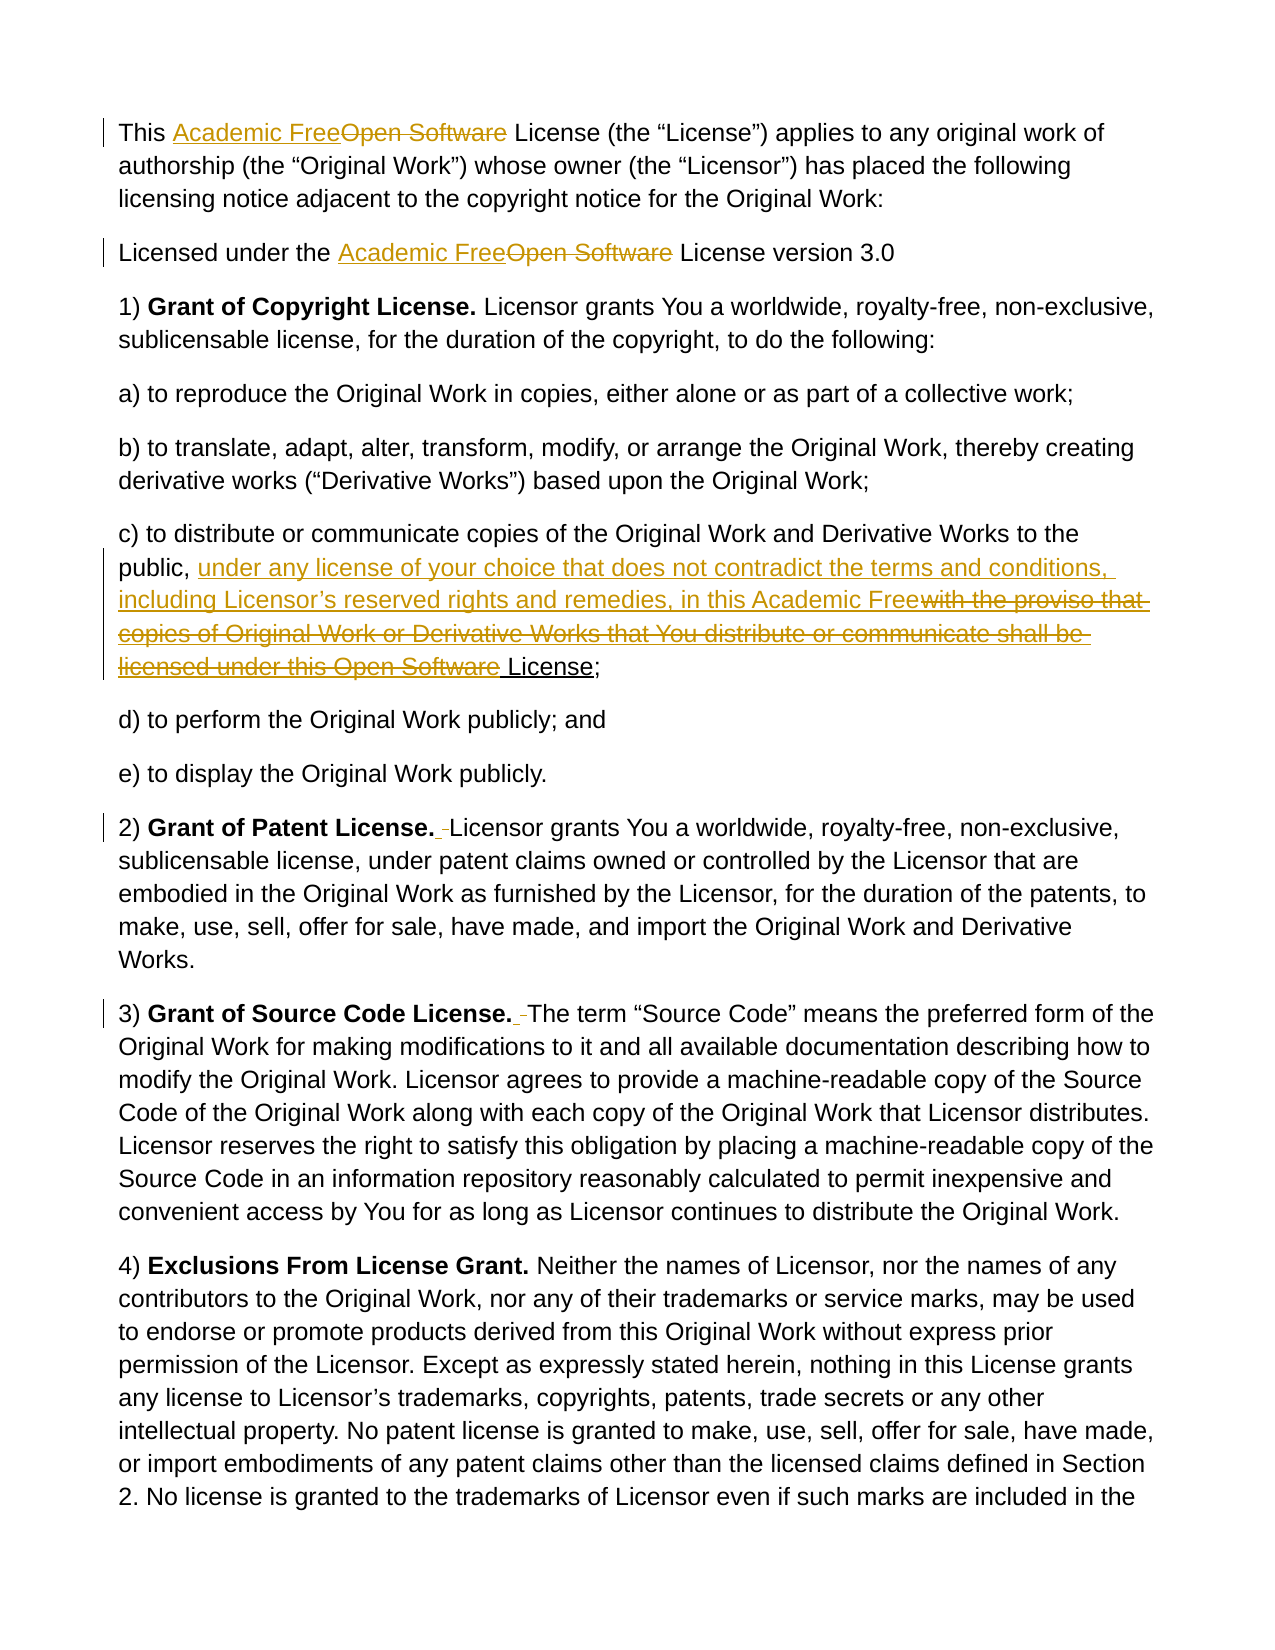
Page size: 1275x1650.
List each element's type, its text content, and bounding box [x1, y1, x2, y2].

text b) to translate, adapt, alter, transform, modify, or arrange the Original Work, thereby creating derivative works (“Derivative Works”) based upon the Original Work; [118, 433, 1157, 494]
text c) to distribute or communicate copies of the Original Work and Derivative Works to the public, under any license of your choice that does not contradict the terms and conditions, including Licensor’s reserved rights and remedies, in this Academic Free License; [118, 519, 1157, 680]
text 1) Grant of Copyright License. Licensor grants You a worldwide, royalty-free, non-exclusive, sublicensable license, for the duration of the copyright, to do the following: [118, 292, 1157, 354]
text d) to perform the Original Work publicly; and [118, 705, 1157, 734]
text e) to display the Original Work publicly. [118, 759, 1157, 788]
text 2) Grant of Patent License. Licensor grants You a worldwide, royalty-free, non-exclusive, sublicensable license, under patent claims owned or controlled by the Licensor that are embodied in the Original Work as furnished by the Licensor, for the duration of the patents, to make, use, sell, offer for sale, have made, and import the Original Work and Derivative Works. [118, 813, 1157, 974]
text This Academic Free License (the “License”) applies to any original work of authorship (the “Original Work”) whose owner (the “Licensor”) has placed the following licensing notice adjacent to the copyright notice for the Original Work: [118, 118, 1157, 213]
text 3) Grant of Source Code License. The term “Source Code” means the preferred form of the Original Work for making modifications to it and all available documentation describing how to modify the Original Work. Licensor agrees to provide a machine-readable copy of the Source Code of the Original Work along with each copy of the Original Work that Licensor distributes. Licensor reserves the right to satisfy this obligation by placing a machine-readable copy of the Source Code in an information repository reasonably calculated to permit inexpensive and convenient access by You for as long as Licensor continues to distribute the Original Work. [118, 999, 1157, 1226]
text 4) Exclusions From License Grant. Neither the names of Licensor, nor the names of any contributors to the Original Work, nor any of their trademarks or service marks, may be used to endorse or promote products derived from this Original Work without express prior permission of the Licensor. Except as expressly stated herein, nothing in this License grants any license to Licensor’s trademarks, copyrights, patents, trade secrets or any other intellectual property. No patent license is granted to make, use, sell, offer for sale, have made, or import embodiments of any patent claims other than the licensed claims defined in Section 2. No license is granted to the trademarks of Licensor even if such marks are included in the [118, 1251, 1157, 1511]
text a) to reproduce the Original Work in copies, either alone or as part of a collective work; [118, 379, 1157, 407]
text Licensed under the Academic Free License version 3.0 [118, 238, 1157, 267]
